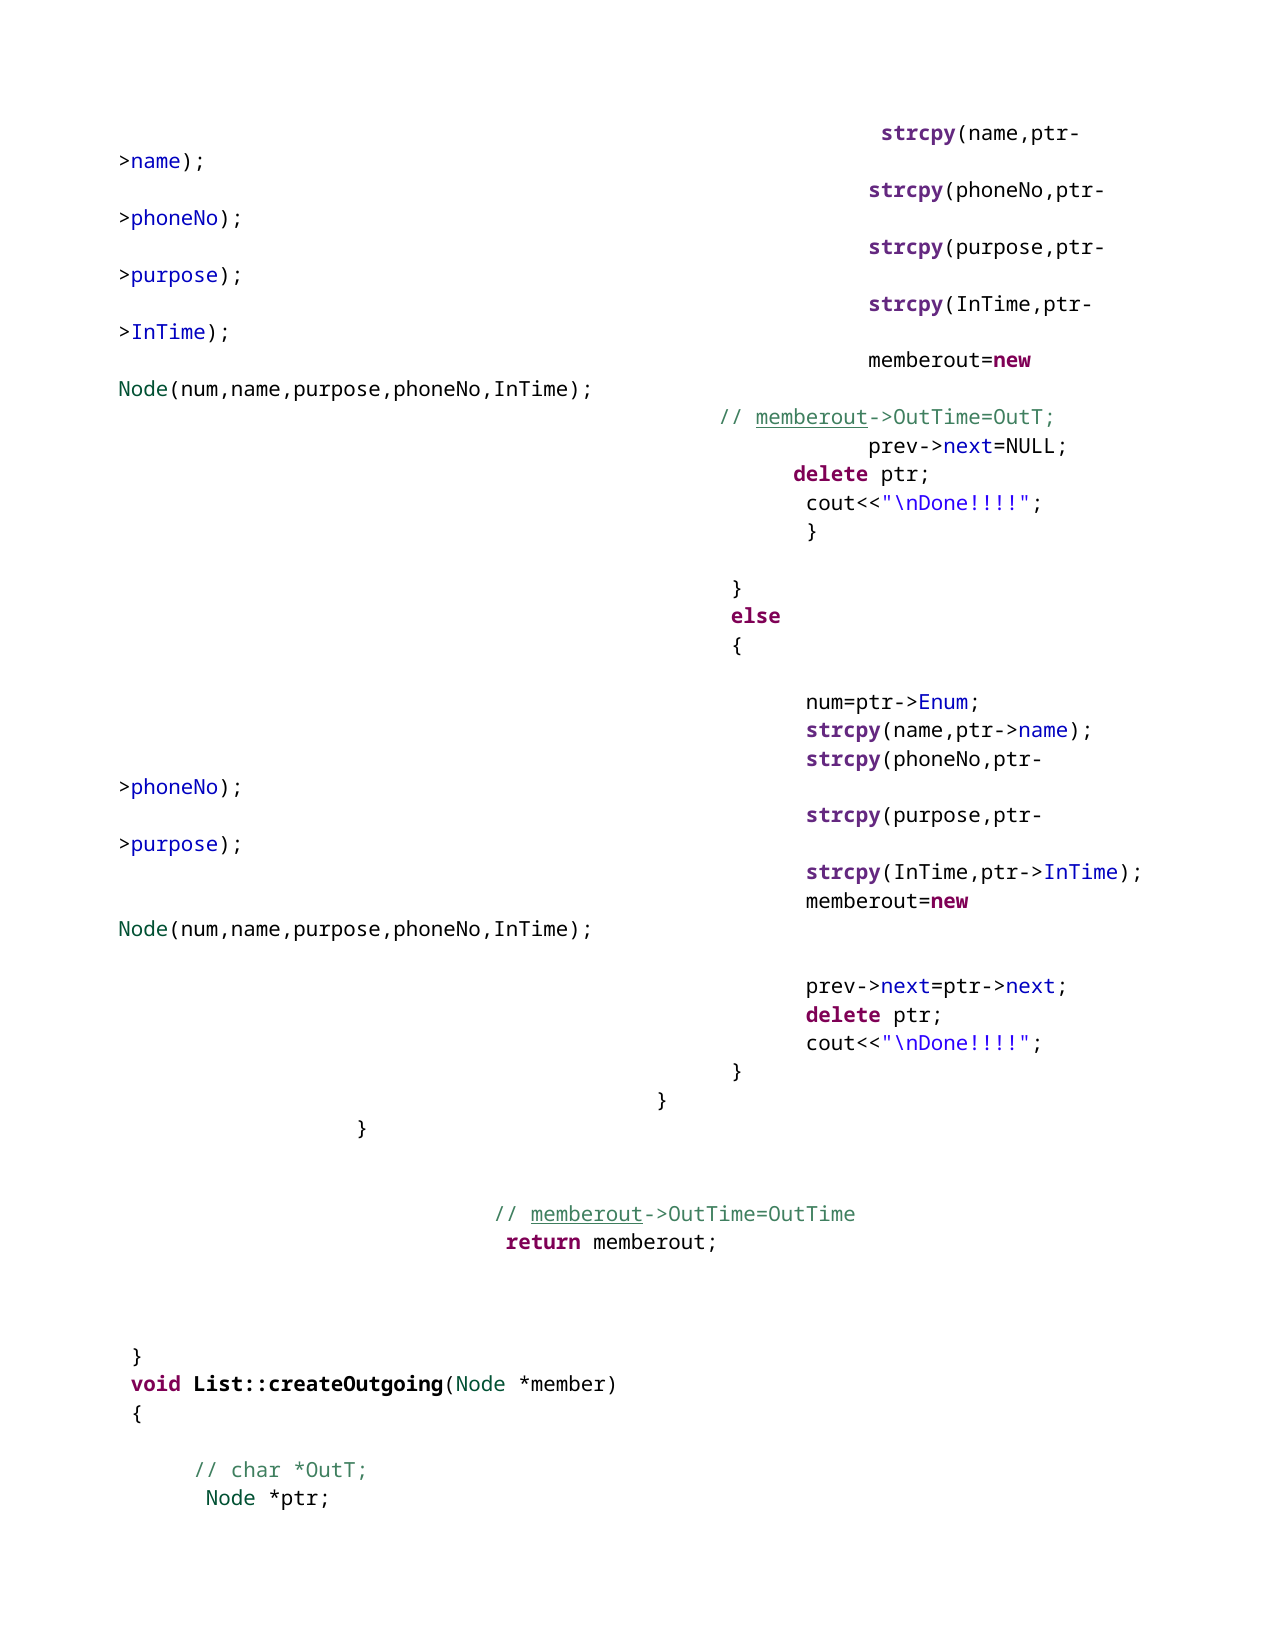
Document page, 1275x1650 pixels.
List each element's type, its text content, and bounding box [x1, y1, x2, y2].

text strcpy(name,ptr->name); [118, 715, 1157, 744]
text // memberout->OutTime=OutTime [118, 1199, 1157, 1227]
text prev->next=ptr->next; [118, 971, 1157, 1000]
text return memberout; [118, 1227, 1157, 1256]
text strcpy(purpose,ptr->purpose); [118, 801, 1157, 857]
text { [118, 630, 1157, 658]
text } [118, 1341, 1157, 1369]
text } [118, 1113, 1157, 1142]
text } [118, 573, 1157, 602]
text delete ptr; [118, 459, 1157, 488]
text } [118, 1057, 1157, 1085]
text strcpy(name,ptr->name); [118, 118, 1157, 175]
text else [118, 602, 1157, 630]
text prev->next=NULL; [118, 431, 1157, 459]
text cout<<"\nDone!!!!"; [118, 488, 1157, 516]
text } [118, 1085, 1157, 1113]
text void List::createOutgoing(Node *member) [118, 1369, 1157, 1398]
text } [118, 516, 1157, 545]
text // memberout->OutTime=OutT; [118, 402, 1157, 431]
text cout<<"\nDone!!!!"; [118, 1028, 1157, 1057]
text Node *ptr; [118, 1483, 1157, 1512]
text strcpy(purpose,ptr->purpose); [118, 232, 1157, 289]
text strcpy(InTime,ptr->InTime); [118, 289, 1157, 346]
text strcpy(InTime,ptr->InTime); [118, 857, 1157, 886]
text memberout=new Node(num,name,purpose,phoneNo,InTime); [118, 346, 1157, 402]
text strcpy(phoneNo,ptr->phoneNo); [118, 744, 1157, 801]
text // char *OutT; [118, 1455, 1157, 1483]
text num=ptr->Enum; [118, 687, 1157, 715]
text memberout=new Node(num,name,purpose,phoneNo,InTime); [118, 886, 1157, 943]
text delete ptr; [118, 1000, 1157, 1028]
text strcpy(phoneNo,ptr->phoneNo); [118, 175, 1157, 232]
text { [118, 1398, 1157, 1426]
